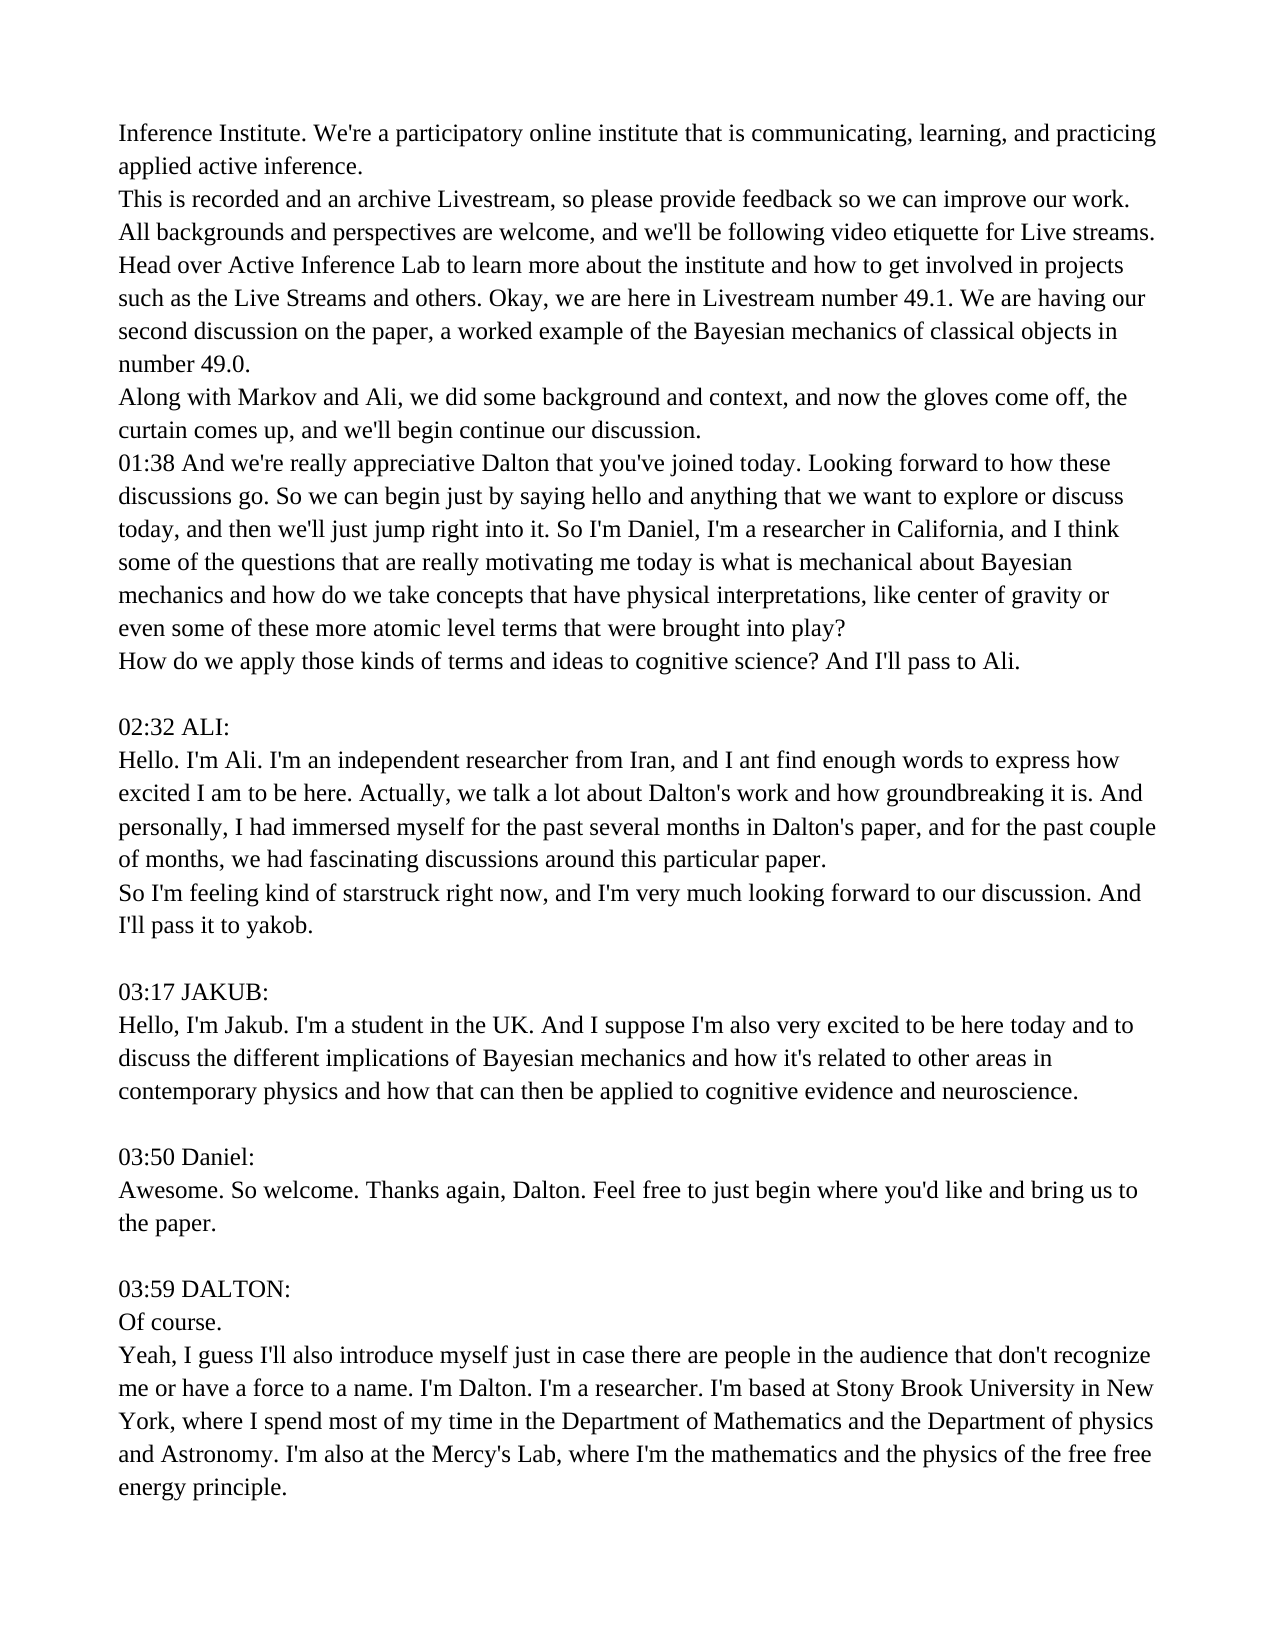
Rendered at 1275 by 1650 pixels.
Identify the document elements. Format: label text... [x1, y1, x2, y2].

text Awesome. So welcome. Thanks again, Dalton. Feel free to just begin where you'd like and bring us to the paper. [118, 1175, 1157, 1237]
text 01:38 And we're really appreciative Dalton that you've joined today. Looking forward to how these discussions go. So we can begin just by saying hello and anything that we want to explore or discuss today, and then we'll just jump right into it. So I'm Daniel, I'm a researcher in California, and I think some of the questions that are really motivating me today is what is mechanical about Bayesian mechanics and how do we take concepts that have physical interpretations, like center of gravity or even some of these more atomic level terms that were brought into play? [118, 448, 1157, 642]
text 03:17 JAKUB: [118, 977, 1157, 1005]
text Inference Institute. We're a participatory online institute that is communicating, learning, and practicing applied active inference. [118, 118, 1157, 180]
text Hello. I'm Ali. I'm an independent researcher from Iran, and I ant find enough words to express how excited I am to be here. Actually, we talk a lot about Dalton's work and how groundbreaking it is. And personally, I had immersed myself for the past several months in Dalton's paper, and for the past couple of months, we had fascinating discussions around this particular paper. [118, 746, 1157, 873]
text Yeah, I guess I'll also introduce myself just in case there are people in the audience that don't recognize me or have a force to a name. I'm Dalton. I'm a researcher. I'm based at Stony Brook University in New York, where I spend most of my time in the Department of Mathematics and the Department of physics and Astronomy. I'm also at the Mercy's Lab, where I'm the mathematics and the physics of the free free energy principle. [118, 1340, 1157, 1501]
text Of course. [118, 1307, 1157, 1336]
text 03:50 Daniel: [118, 1142, 1157, 1171]
text This is recorded and an archive Livestream, so please provide feedback so we can improve our work. All backgrounds and perspectives are welcome, and we'll be following video etiquette for Live streams. Head over Active Inference Lab to learn more about the institute and how to get involved in projects such as the Live Streams and others. Okay, we are here in Livestream number 49.1. We are having our second discussion on the paper, a worked example of the Bayesian mechanics of classical objects in number 49.0. [118, 184, 1157, 378]
text 03:59 DALTON: [118, 1274, 1157, 1303]
text So I'm feeling kind of starstruck right now, and I'm very much looking forward to our discussion. And I'll pass it to yakob. [118, 878, 1157, 939]
text Along with Markov and Ali, we did some background and context, and now the gloves come off, the curtain comes up, and we'll begin continue our discussion. [118, 382, 1157, 444]
text 02:32 ALI: [118, 712, 1157, 741]
text How do we apply those kinds of terms and ideas to cognitive science? And I'll pass to Ali. [118, 646, 1157, 675]
text Hello, I'm Jakub. I'm a student in the UK. And I suppose I'm also very excited to be here today and to discuss the different implications of Bayesian mechanics and how it's related to other areas in contemporary physics and how that can then be applied to cognitive evidence and neuroscience. [118, 1010, 1157, 1104]
